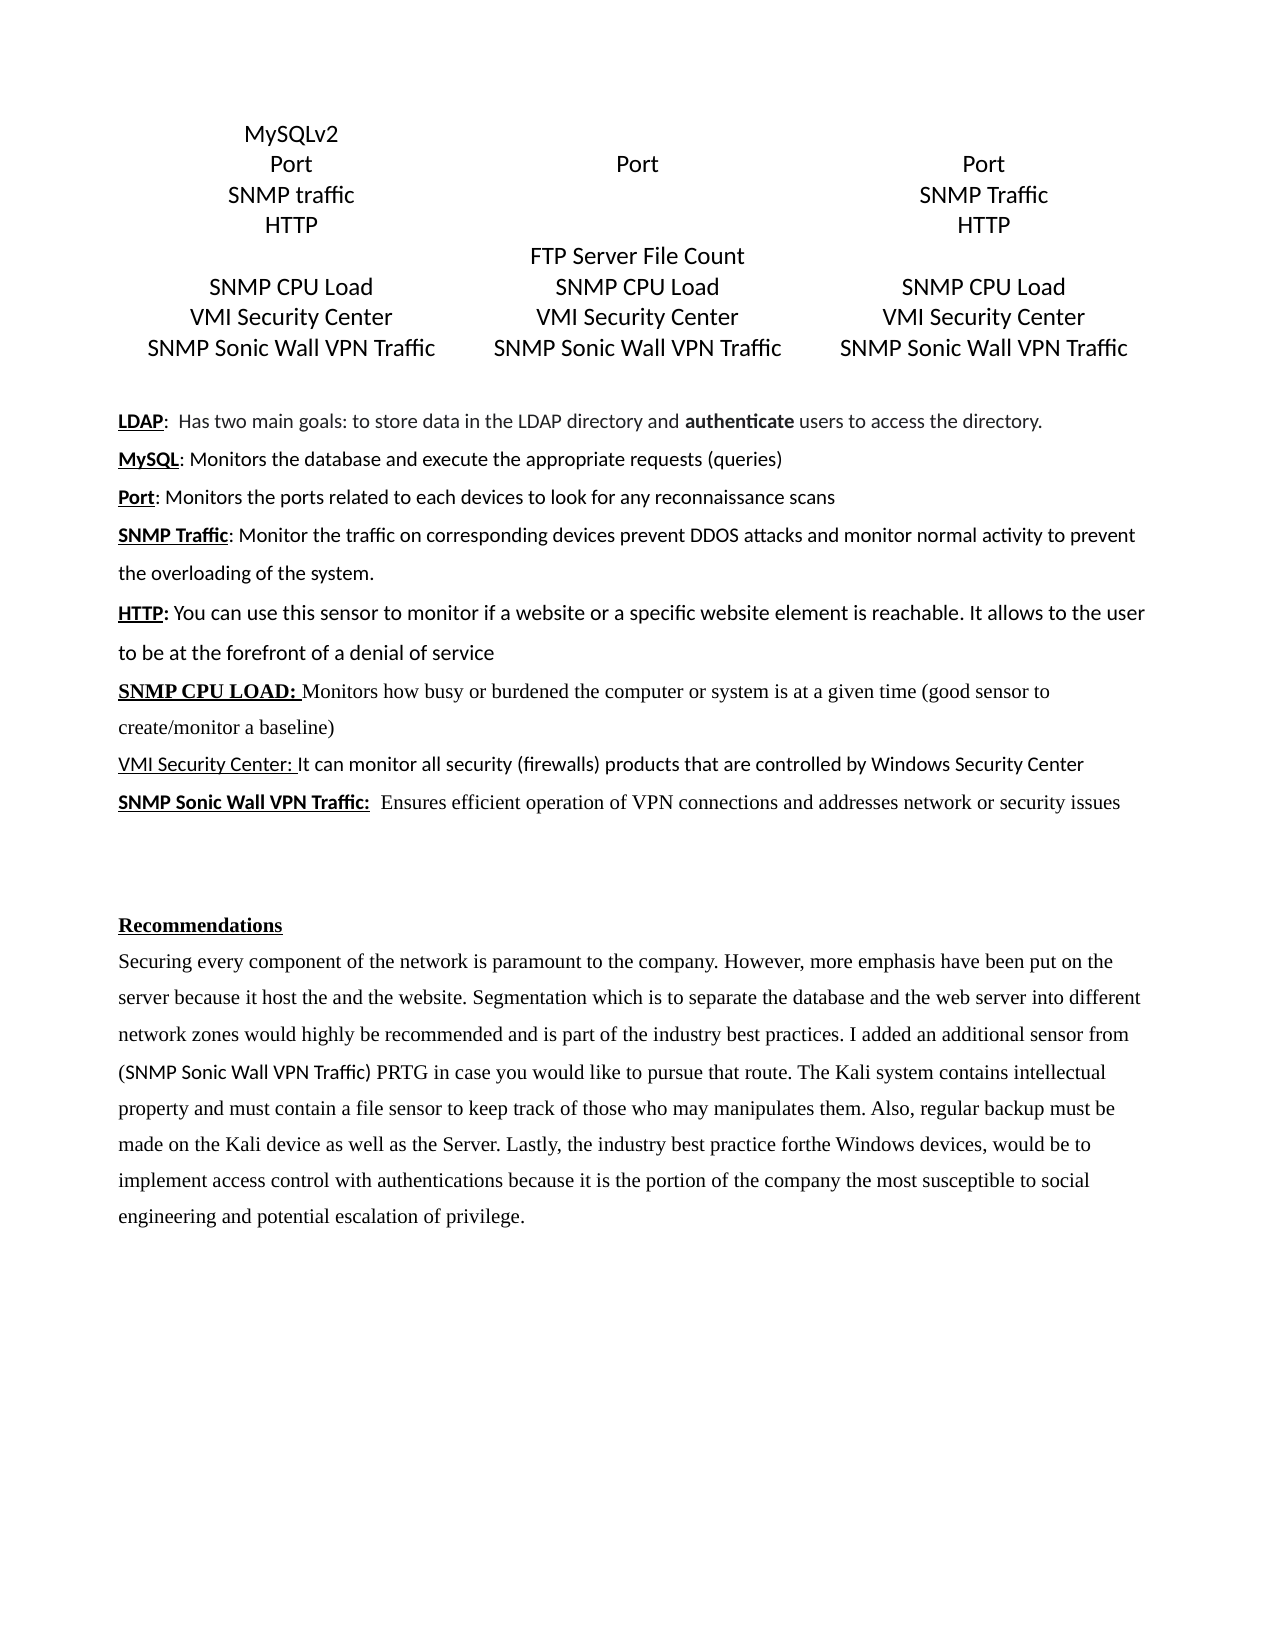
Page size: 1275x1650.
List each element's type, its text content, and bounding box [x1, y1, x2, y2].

table_cell Port [464, 149, 811, 179]
table_cell SNMP CPU Load [464, 271, 811, 301]
text Port: Monitors the ports related to each devices to look for any reconnaissance scans [118, 484, 1157, 510]
table_cell SNMP traffic [118, 179, 464, 210]
text Securing every component of the network is paramount to the company. However, more emphasis have been put on the server because it host the and the website. Segmentation which is to separate the database and the web server into different network zones would highly be recommended and is part of the industry best practices. I added an additional sensor from (SNMP Sonic Wall VPN Traffic) PRTG in case you would like to pursue that route. The Kali system contains intellectual property and must contain a file sensor to keep track of those who may manipulates them. Also, regular backup must be made on the Kali device as well as the Server. Lastly, the industry best practice forthe Windows devices, would be to implement access control with authentications because it is the portion of the company the most susceptible to social engineering and potential escalation of privilege. [118, 949, 1157, 1228]
table_cell VMI Security Center [118, 301, 464, 332]
table_cell SNMP Traffic [811, 179, 1157, 210]
table_cell [811, 240, 1157, 271]
table_cell HTTP [811, 210, 1157, 240]
table_cell VMI Security Center [811, 301, 1157, 332]
table_cell [464, 118, 811, 149]
table_cell SNMP CPU Load [118, 271, 464, 301]
table_cell Port [118, 149, 464, 179]
table_cell [464, 179, 811, 210]
table_cell SNMP CPU Load [811, 271, 1157, 301]
text LDAP: Has two main goals: to store data in the LDAP directory and authenticate users to access the directory. [118, 408, 1157, 433]
text VMI Security Center: It can monitor all security (firewalls) products that are controlled by Windows Security Center [118, 751, 1157, 776]
table_cell [118, 240, 464, 271]
table_cell SNMP Sonic Wall VPN Traffic [118, 332, 464, 362]
table_cell Port [811, 149, 1157, 179]
text SNMP Sonic Wall VPN Traffic: Ensures efficient operation of VPN connections and addresses network or security issues [118, 789, 1157, 814]
table_cell MySQLv2 [118, 118, 464, 149]
text SNMP Traffic: Monitor the traffic on corresponding devices prevent DDOS attacks and monitor normal activity to prevent the overloading of the system. [118, 522, 1157, 586]
text Recommendations [118, 913, 1157, 937]
table_cell FTP Server File Count [464, 240, 811, 271]
text MySQL: Monitors the database and execute the appropriate requests (queries) [118, 446, 1157, 472]
table_cell VMI Security Center [464, 301, 811, 332]
table_cell [464, 210, 811, 240]
table_cell [811, 118, 1157, 149]
table_cell HTTP [118, 210, 464, 240]
text HTTP: You can use this sensor to monitor if a website or a specific website element is reachable. It allows to the user to be at the forefront of a denial of service [118, 599, 1157, 665]
table_cell SNMP Sonic Wall VPN Traffic [811, 332, 1157, 362]
table_cell SNMP Sonic Wall VPN Traffic [464, 332, 811, 362]
text SNMP CPU LOAD: Monitors how busy or burdened the computer or system is at a given time (good sensor to create/monitor a baseline) [118, 679, 1157, 739]
